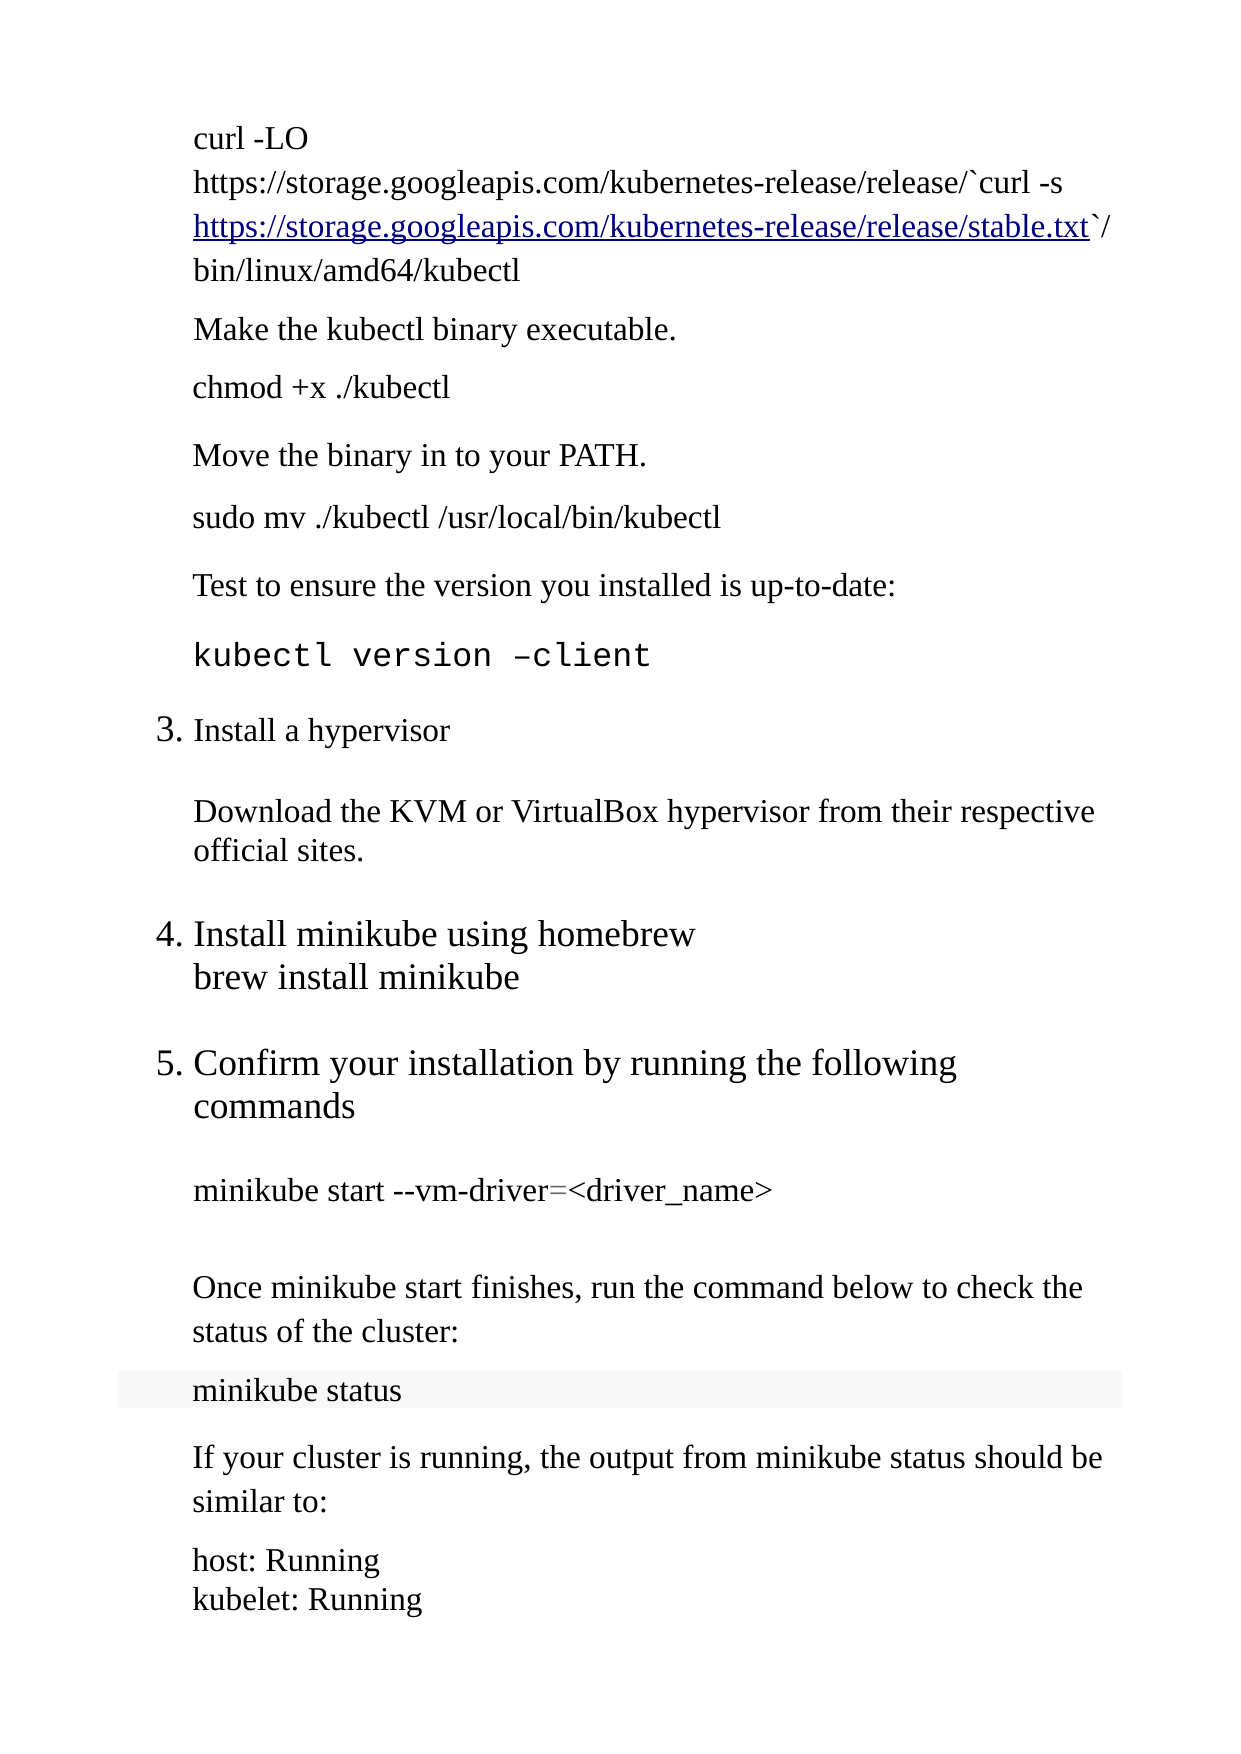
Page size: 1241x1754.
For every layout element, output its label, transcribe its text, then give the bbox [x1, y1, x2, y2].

text sudo mv ./kubectl /usr/local/bin/kubectl [118, 497, 1122, 536]
text host: Running [118, 1540, 1122, 1579]
list Download the KVM or VirtualBox hypervisor from their respective official sites. [156, 792, 1122, 868]
text Test to ensure the version you installed is up-to-date: [118, 565, 1122, 603]
list Make the kubectl binary executable. [156, 309, 1122, 347]
text Move the binary in to your PATH. [118, 435, 1122, 474]
list brew install minikube [156, 954, 1122, 998]
text If your cluster is running, the output from minikube status should be similar to: [118, 1438, 1122, 1520]
text chmod +x ./kubectl [118, 368, 1122, 406]
list minikube start --vm-driver=<driver_name> [156, 1170, 1122, 1208]
text Once minikube start finishes, run the command below to check the status of the cluster: [118, 1267, 1122, 1349]
list Install a hypervisor [156, 706, 1122, 749]
text kubectl version –client [118, 639, 1122, 677]
list Confirm your installation by running the following commands [156, 1041, 1122, 1127]
text minikube status [118, 1370, 1122, 1408]
list curl -LO https://storage.googleapis.com/kubernetes-release/release/`curl -s https://storage.googleapis.com/kubernetes-release/release/stable.txt`/bin/linux/amd64/kubectl [156, 118, 1122, 289]
text kubelet: Running [118, 1579, 1122, 1617]
list Install minikube using homebrew [156, 911, 1122, 954]
